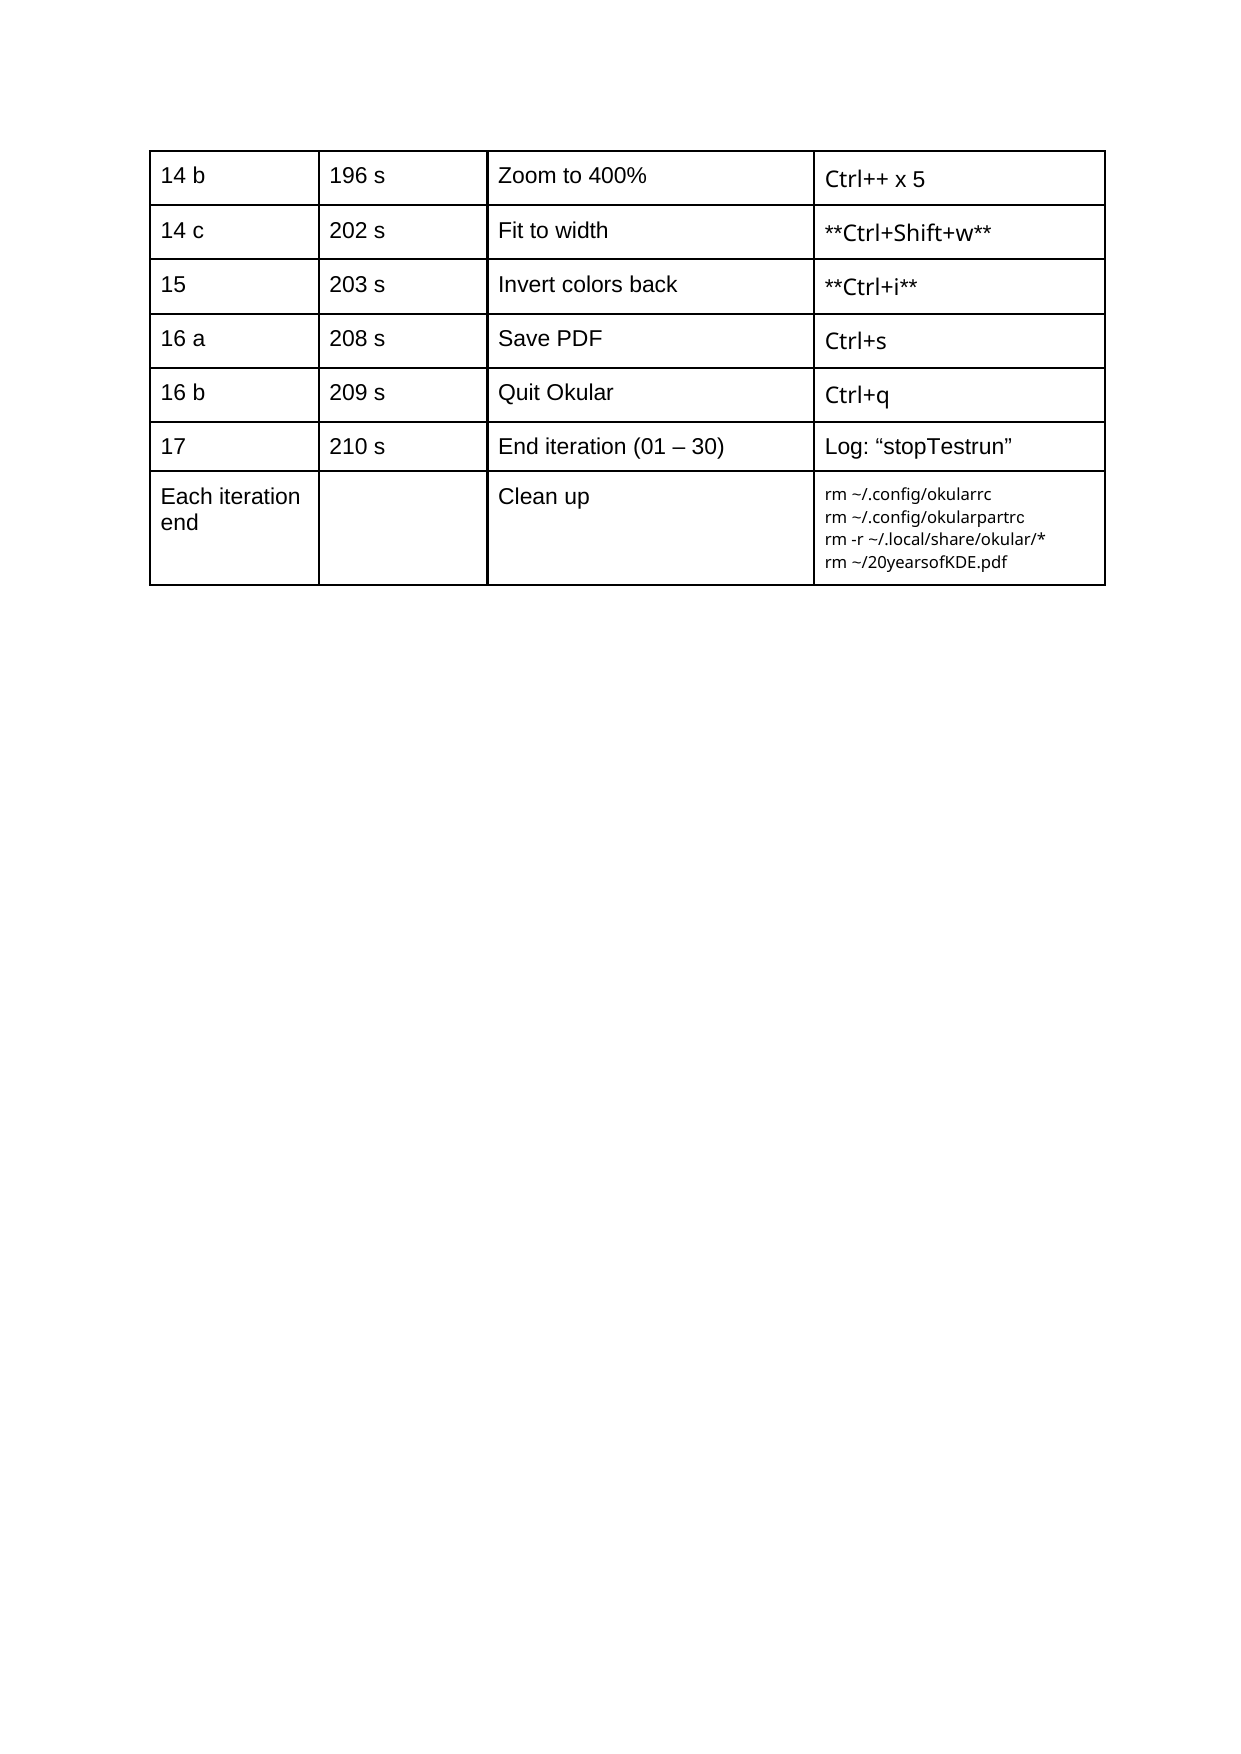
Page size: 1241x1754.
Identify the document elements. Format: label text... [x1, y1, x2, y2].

table_cell **Ctrl+i** [815, 260, 1104, 312]
table_cell Each iteration end [151, 472, 318, 584]
table_cell 16 b [151, 369, 318, 421]
table_cell 14 b [151, 152, 318, 204]
table_cell Clean up [489, 472, 813, 584]
table_cell 202 s [320, 206, 486, 258]
table_cell Ctrl++ x 5 [815, 152, 1104, 204]
table_cell 16 a [151, 315, 318, 367]
table_cell Invert colors back [489, 260, 813, 312]
table_cell 17 [151, 423, 318, 470]
table_cell 196 s [320, 152, 486, 204]
table_cell 15 [151, 260, 318, 312]
table_cell rm ~/.config/okularrc rm ~/.config/okularpartrc rm -r ~/.local/share/okular/* rm ~/20yearsofKDE.pdf [815, 472, 1104, 584]
table_cell End iteration (01 – 30) [489, 423, 813, 470]
table_cell 14 c [151, 206, 318, 258]
table_cell Zoom to 400% [489, 152, 813, 204]
table_cell 209 s [320, 369, 486, 421]
table_cell Save PDF [489, 315, 813, 367]
table_cell 210 s [320, 423, 486, 470]
table_cell [320, 472, 486, 584]
table_cell **Ctrl+Shift+w** [815, 206, 1104, 258]
table_cell Ctrl+q [815, 369, 1104, 421]
table_cell 208 s [320, 315, 486, 367]
table_cell 203 s [320, 260, 486, 312]
table_cell Log: “stopTestrun” [815, 423, 1104, 470]
table_cell Fit to width [489, 206, 813, 258]
table_cell Ctrl+s [815, 315, 1104, 367]
table_cell Quit Okular [489, 369, 813, 421]
